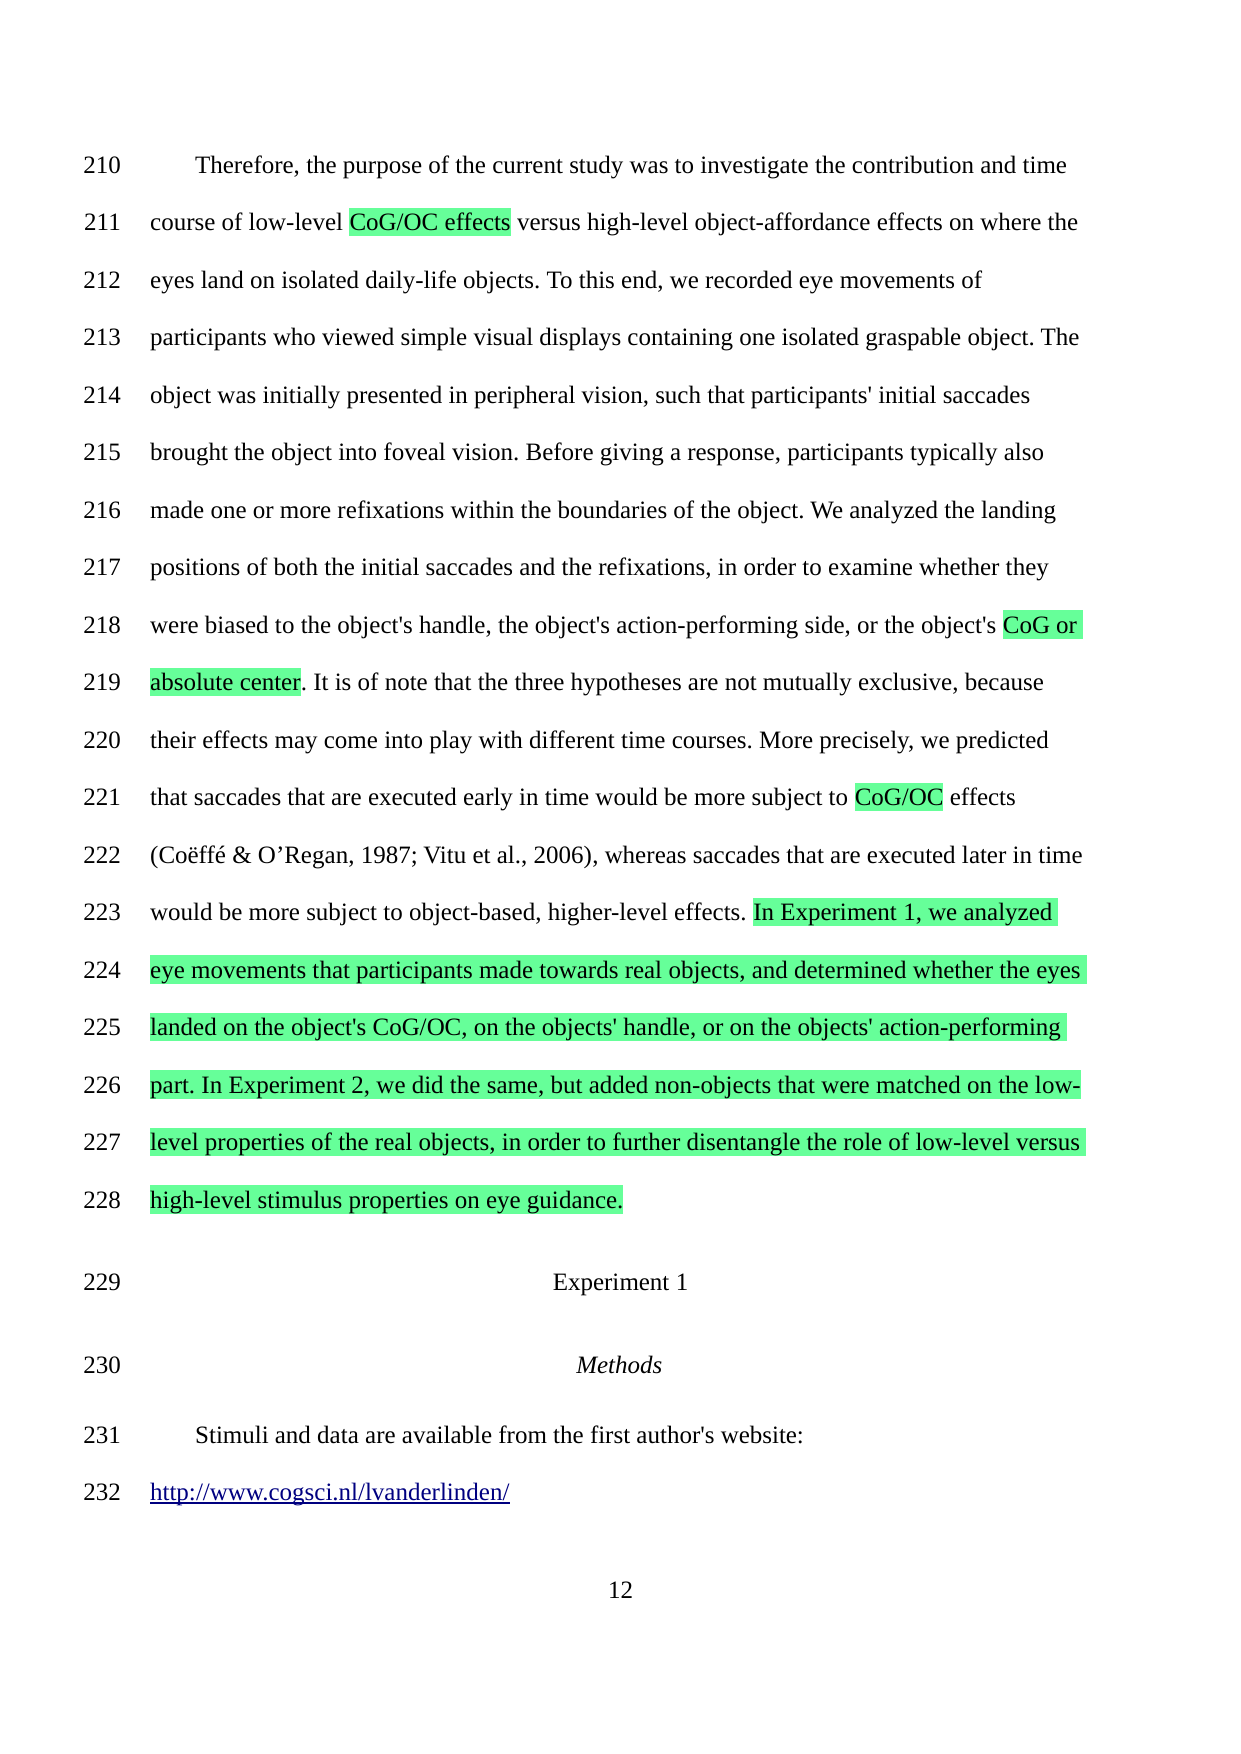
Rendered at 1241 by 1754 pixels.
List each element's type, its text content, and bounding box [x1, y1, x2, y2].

subtitle Experiment 1 [150, 1267, 1091, 1296]
text Stimuli and data are available from the first author's website: http://www.cogsci.nl/lvanderlinden/ [150, 1420, 1091, 1506]
subtitle Methods [150, 1350, 1091, 1379]
text Therefore, the purpose of the current study was to investigate the contribution and time course of low-level CoG/OC effects versus high-level object-affordance effects on where the eyes land on isolated daily-life objects. To this end, we recorded eye movements of participants who viewed simple visual displays containing one isolated graspable object. The object was initially presented in peripheral vision, such that participants' initial saccades brought the object into foveal vision. Before giving a response, participants typically also made one or more refixations within the boundaries of the object. We analyzed the landing positions of both the initial saccades and the refixations, in order to examine whether they were biased to the object's handle, the object's action-performing side, or the object's CoG or absolute center. It is of note that the three hypotheses are not mutually exclusive, because their effects may come into play with different time courses. More precisely, we predicted that saccades that are executed early in time would be more subject to CoG/OC effects (Coëffé & O’Regan, 1987; Vitu et al., 2006), whereas saccades that are executed later in time would be more subject to object-based, higher-level effects. In Experiment 1, we analyzed eye movements that participants made towards real objects, and determined whether the eyes landed on the object's CoG/OC, on the objects' handle, or on the objects' action-performing part. In Experiment 2, we did the same, but added non-objects that were matched on the low-level properties of the real objects, in order to further disentangle the role of low-level versus high-level stimulus properties on eye guidance. [150, 150, 1091, 1214]
